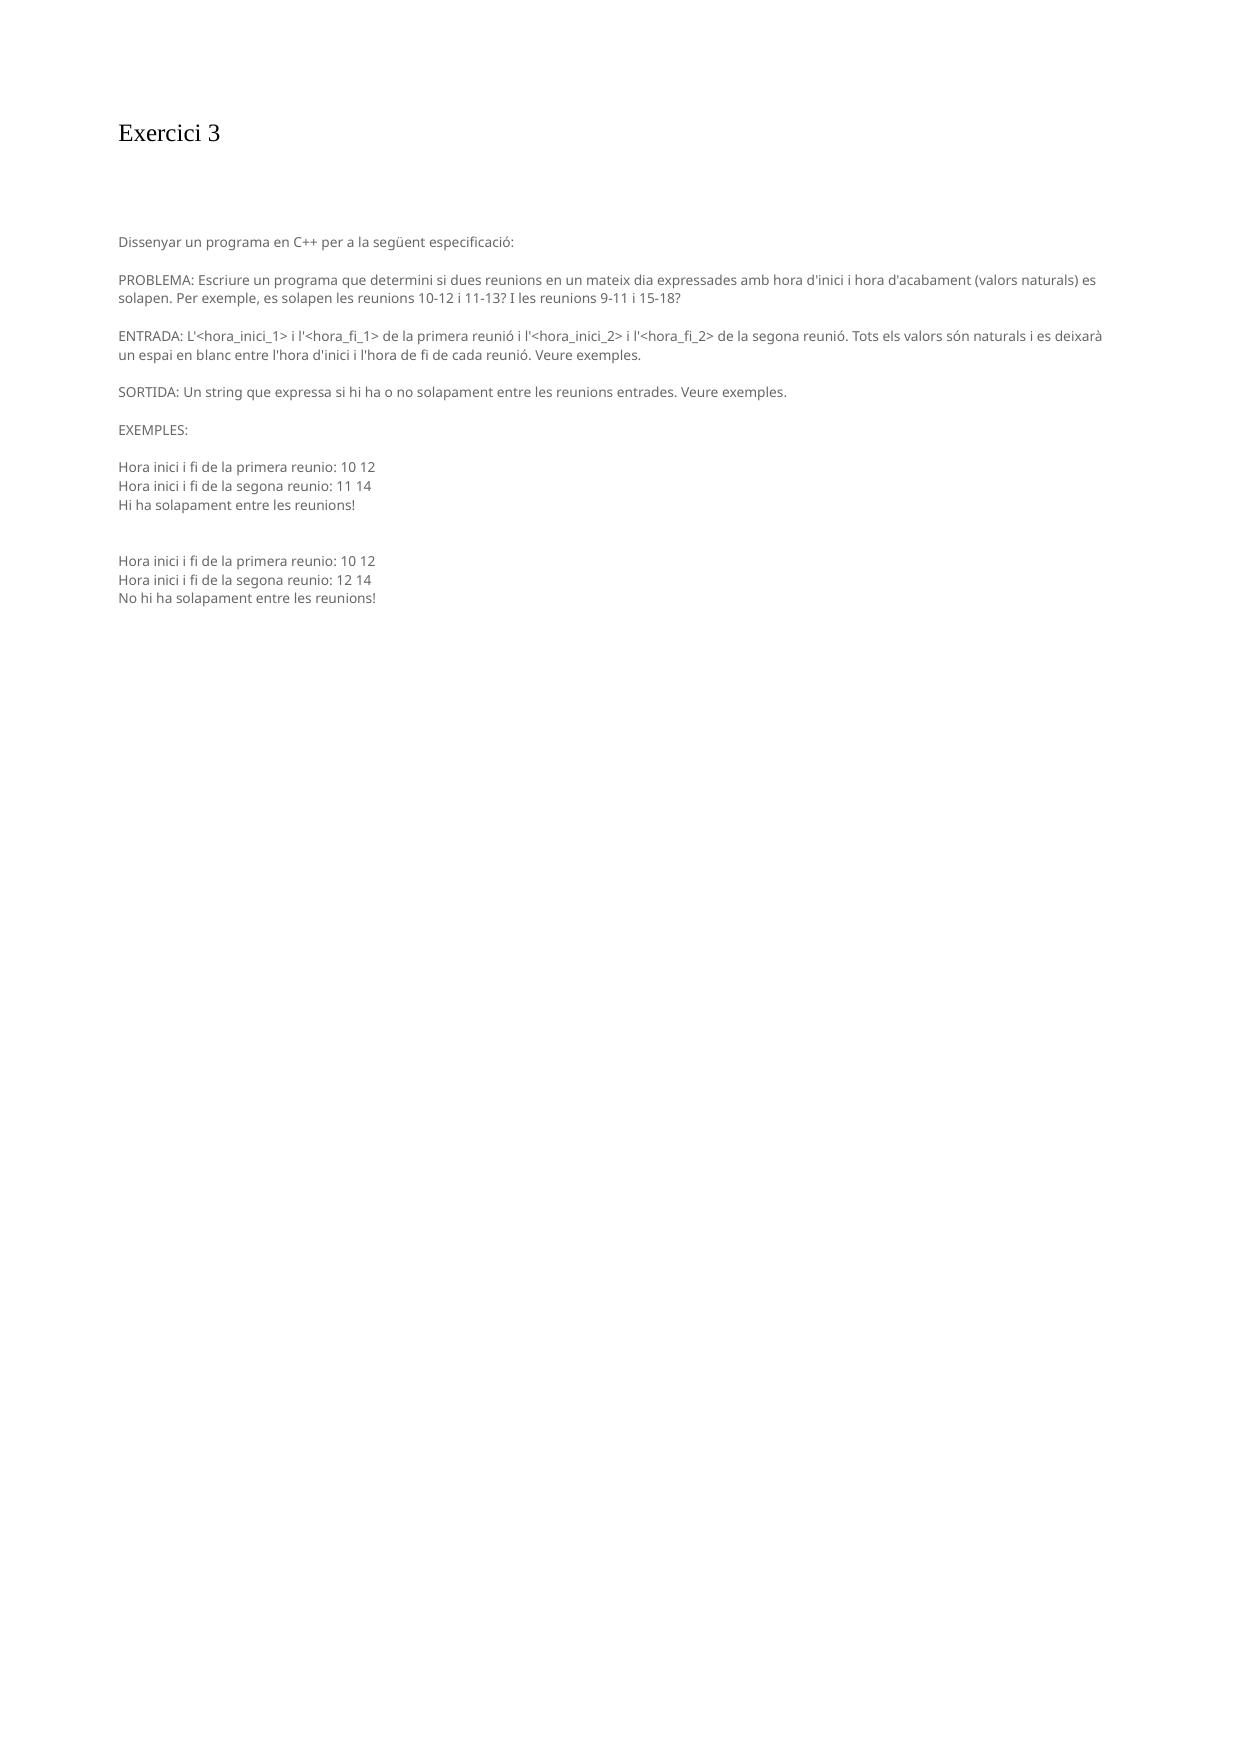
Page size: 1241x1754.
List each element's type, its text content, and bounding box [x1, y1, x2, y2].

text Dissenyar un programa en C++ per a la següent especificació: PROBLEMA: Escriure un programa que determini si dues reunions en un mateix dia expressades amb hora d'inici i hora d'acabament (valors naturals) es solapen. Per exemple, es solapen les reunions 10-12 i 11-13? I les reunions 9-11 i 15-18? ENTRADA: L'<hora_inici_1> i l'<hora_fi_1> de la primera reunió i l'<hora_inici_2> i l'<hora_fi_2> de la segona reunió. Tots els valors són naturals i es deixarà un espai en blanc entre l'hora d'inici i l'hora de fi de cada reunió. Veure exemples. SORTIDA: Un string que expressa si hi ha o no solapament entre les reunions entrades. Veure exemples. EXEMPLES: Hora inici i fi de la primera reunio: 10 12 Hora inici i fi de la segona reunio: 11 14 Hi ha solapament entre les reunions! Hora inici i fi de la primera reunio: 10 12 Hora inici i fi de la segona reunio: 12 14 No hi ha solapament entre les reunions! [118, 233, 1122, 608]
text Exercici 3 [118, 118, 1122, 147]
